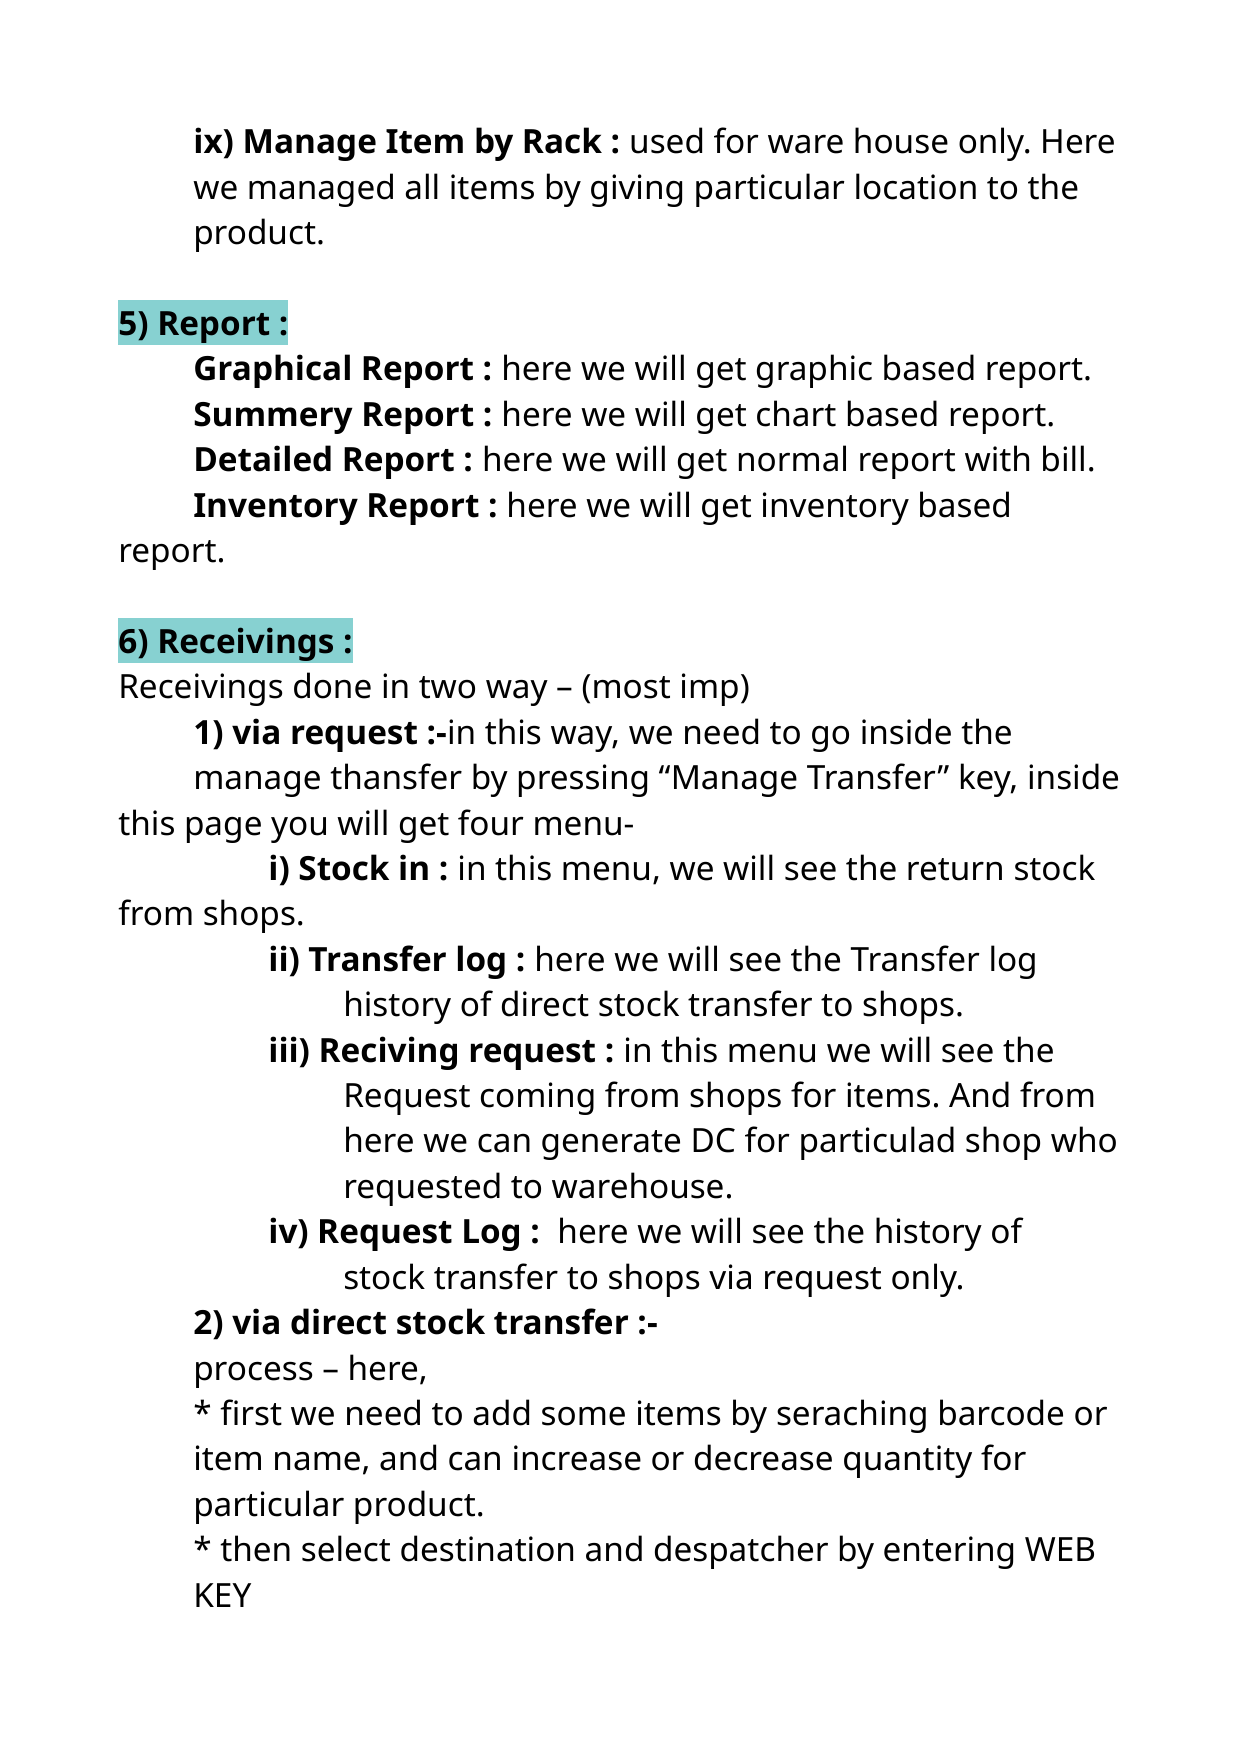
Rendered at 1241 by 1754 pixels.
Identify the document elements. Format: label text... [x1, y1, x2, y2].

text * first we need to add some items by seraching barcode or item name, and can increase or decrease quantity for particular product. [118, 1390, 1122, 1526]
text 2) via direct stock transfer :- [118, 1299, 1122, 1344]
text ii) Transfer log : here we will see the Transfer log history of direct stock transfer to shops. [118, 936, 1122, 1026]
text Inventory Report : here we will get inventory based report. [118, 481, 1122, 572]
text iii) Reciving request : in this menu we will see the Request coming from shops for items. And from here we can generate DC for particulad shop who requested to warehouse. [118, 1026, 1122, 1208]
text Receivings done in two way – (most imp) [118, 663, 1122, 708]
text Detailed Report : here we will get normal report with bill. [118, 436, 1122, 481]
text Summery Report : here we will get chart based report. [118, 391, 1122, 436]
text 5) Report : [118, 300, 1122, 345]
text * then select destination and despatcher by entering WEB KEY [118, 1526, 1122, 1617]
text 1) via request :-in this way, we need to go inside the manage thansfer by pressing “Manage Transfer” key, inside this page you will get four menu- [118, 708, 1122, 845]
text Graphical Report : here we will get graphic based report. [118, 345, 1122, 391]
text ix) Manage Item by Rack : used for ware house only. Here we managed all items by giving particular location to the product. [118, 118, 1122, 254]
text iv) Request Log : here we will see the history of stock transfer to shops via request only. [118, 1208, 1122, 1299]
text i) Stock in : in this menu, we will see the return stock from shops. [118, 845, 1122, 936]
text process – here, [118, 1344, 1122, 1390]
text 6) Receivings : [118, 618, 1122, 663]
